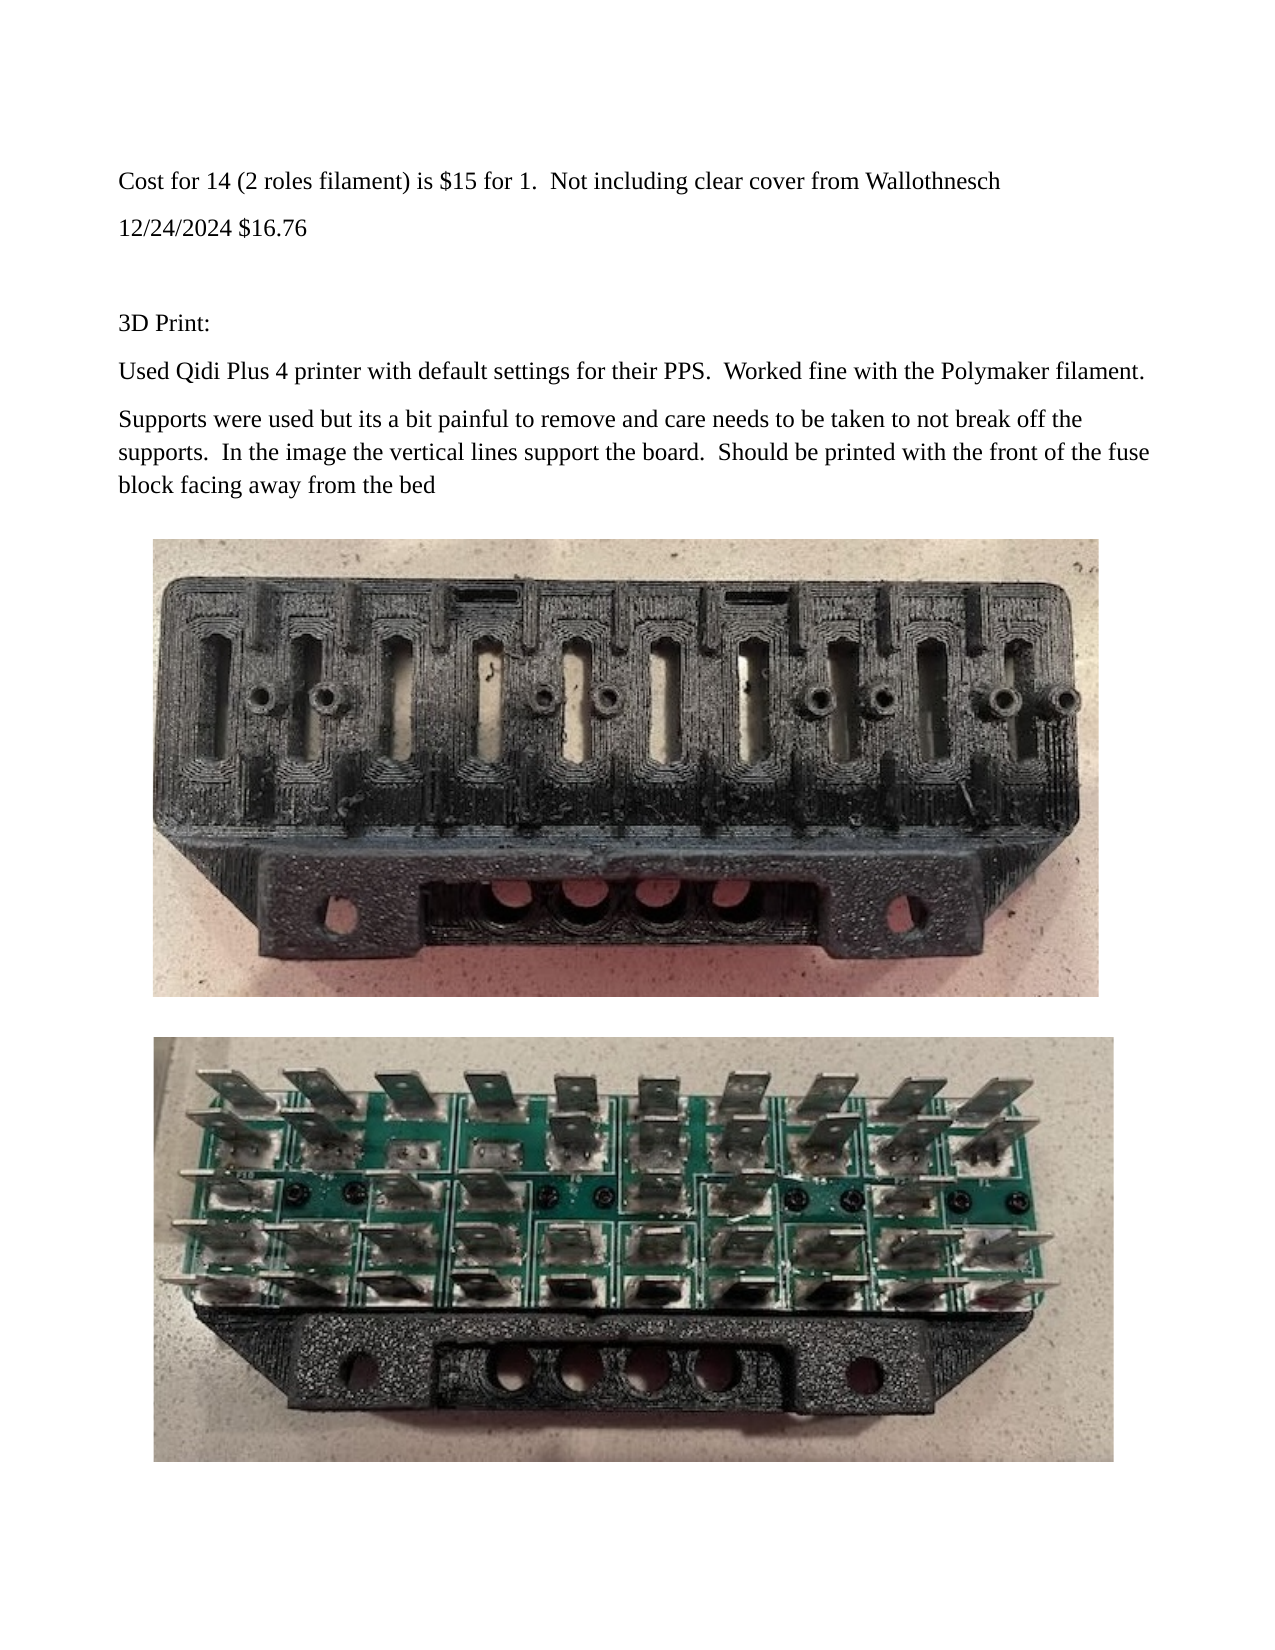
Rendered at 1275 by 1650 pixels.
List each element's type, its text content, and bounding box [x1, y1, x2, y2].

picture [152, 539, 1099, 997]
picture [153, 1037, 1114, 1462]
text Used Qidi Plus 4 printer with default settings for their PPS. Worked fine with the Polymaker filament. [118, 356, 1157, 385]
text Cost for 14 (2 roles filament) is $15 for 1. Not including clear cover from Wallothnesch [118, 166, 1157, 194]
text Supports were used but its a bit painful to remove and care needs to be taken to not break off the supports. In the image the vertical lines support the board. Should be printed with the front of the fuse block facing away from the bed [118, 404, 1157, 498]
text 12/24/2024 $16.76 [118, 213, 1157, 242]
text 3D Print: [118, 308, 1157, 337]
